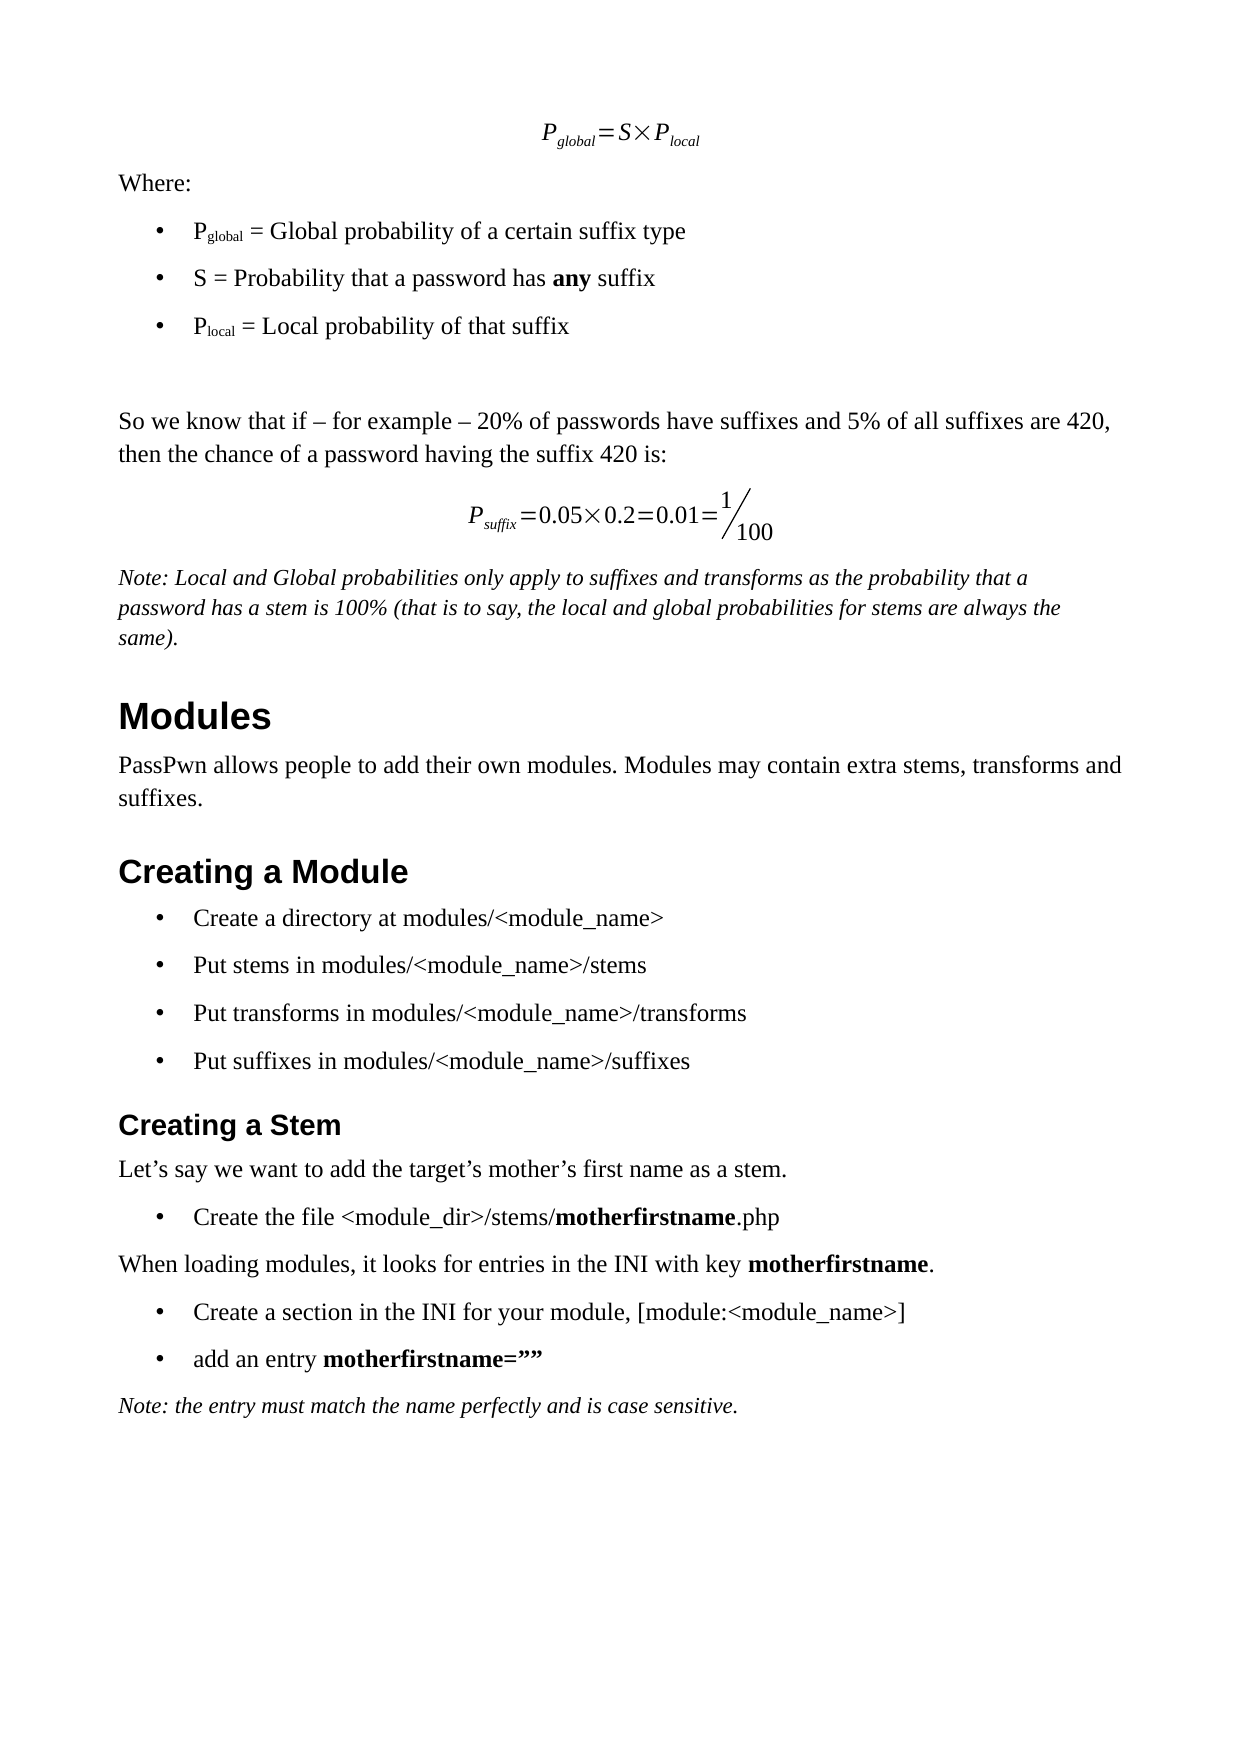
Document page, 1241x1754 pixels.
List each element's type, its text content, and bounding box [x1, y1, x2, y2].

list Create the file <module_dir>/stems/motherfirstname.php [156, 1202, 1122, 1231]
text When loading modules, it looks for entries in the INI with key motherfirstname. [118, 1249, 1122, 1278]
list Put stems in modules/<module_name>/stems [156, 951, 1122, 979]
subtitle Modules [118, 694, 1122, 738]
text So we know that if – for example – 20% of passwords have suffixes and 5% of all suffixes are 420, then the chance of a password having the suffix 420 is: [118, 406, 1122, 468]
subtitle Creating a Module [118, 852, 1122, 890]
text Let’s say we want to add the target’s mother’s first name as a stem. [118, 1154, 1122, 1183]
list Plocal = Local probability of that suffix [156, 311, 1122, 340]
list Pglobal = Global probability of a certain suffix type [156, 216, 1122, 245]
text PassPwn allows people to add their own modules. Modules may contain extra stems, transforms and suffixes. [118, 750, 1122, 812]
text Note: Local and Global probabilities only apply to suffixes and transforms as the probability that a password has a stem is 100% (that is to say, the local and global probabilities for stems are always the same). [118, 564, 1122, 651]
list add an entry motherfirstname=”” [156, 1344, 1122, 1373]
list Put suffixes in modules/<module_name>/suffixes [156, 1046, 1122, 1074]
subtitle Creating a Stem [118, 1108, 1122, 1142]
list Create a section in the INI for your module, [module:<module_name>] [156, 1297, 1122, 1326]
list S = Probability that a password has any suffix [156, 263, 1122, 292]
list Create a directory at modules/<module_name> [156, 903, 1122, 932]
list Put transforms in modules/<module_name>/transforms [156, 998, 1122, 1027]
text Where: [118, 168, 1122, 197]
text Note: the entry must match the name perfectly and is case sensitive. [118, 1392, 1122, 1418]
